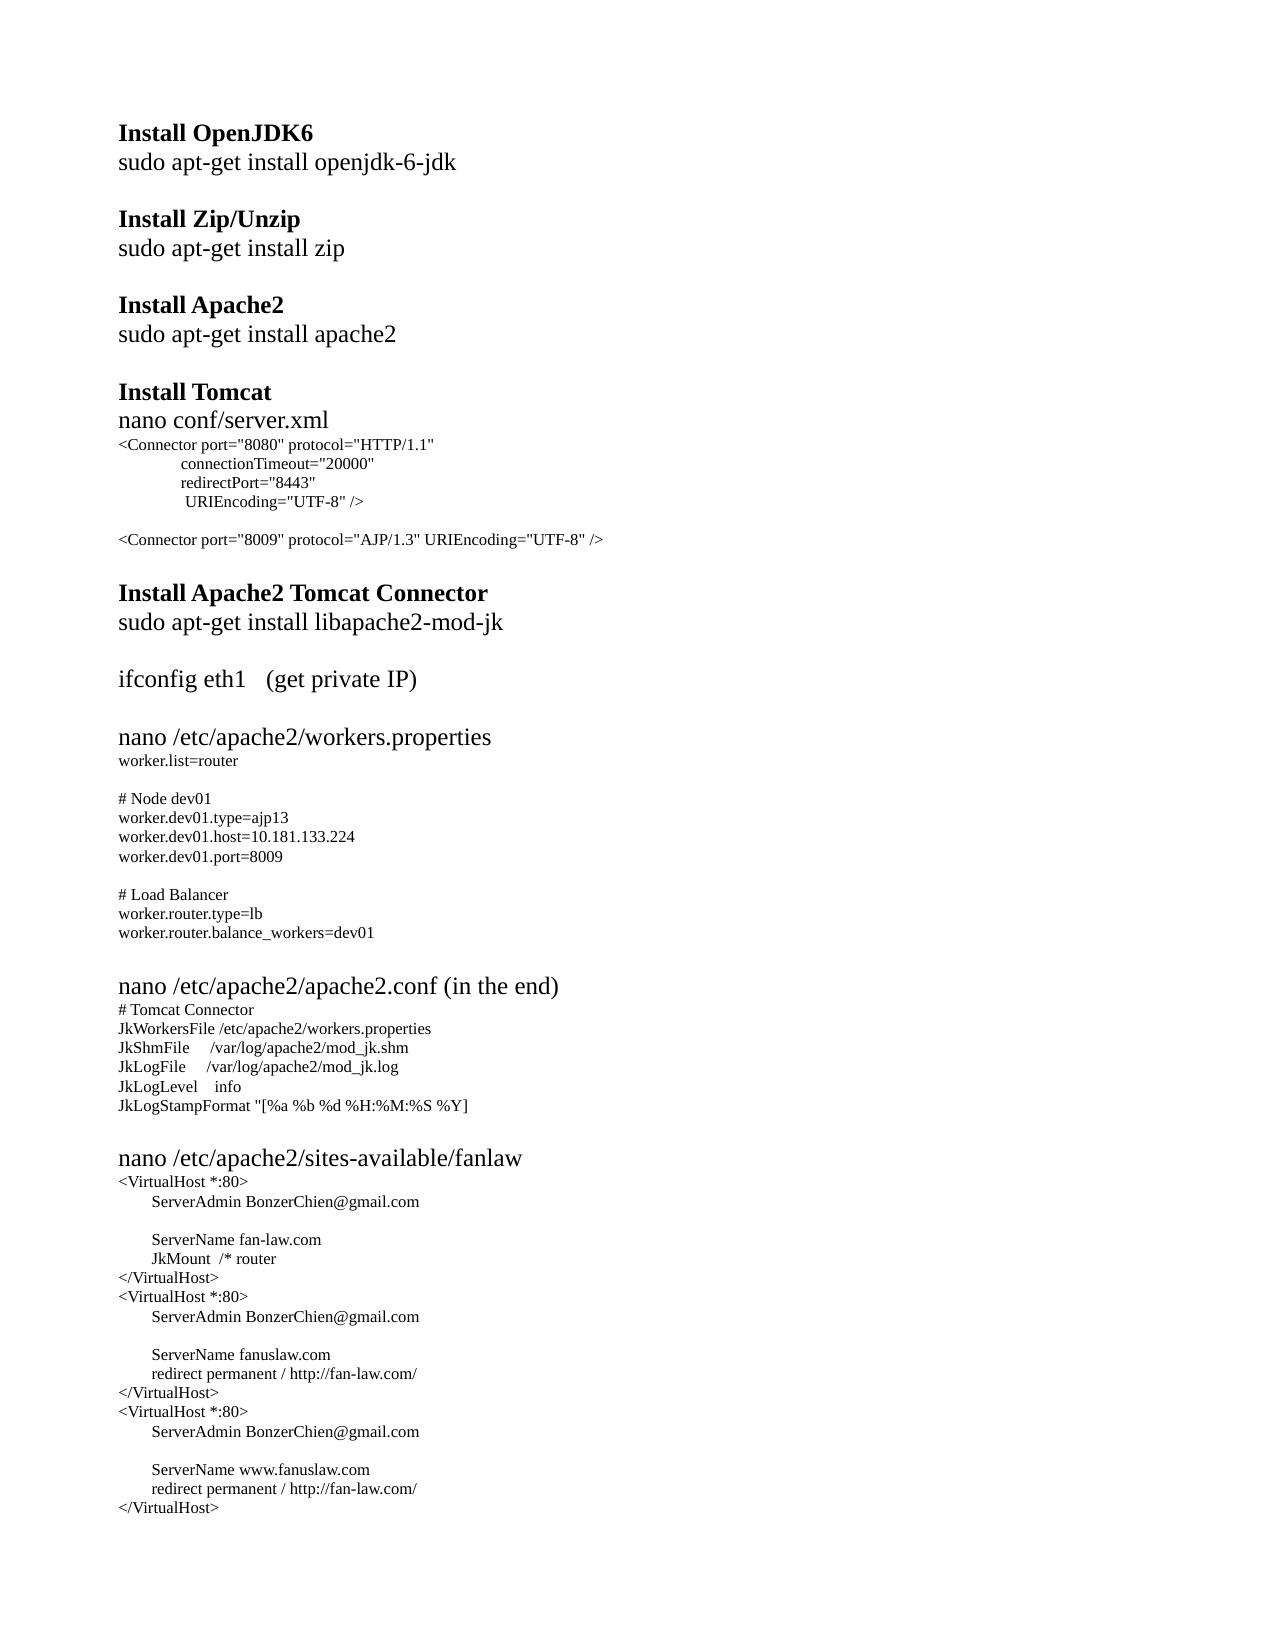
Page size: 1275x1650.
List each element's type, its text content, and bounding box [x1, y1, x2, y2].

text ServerAdmin BonzerChien@gmail.com [118, 1191, 1157, 1211]
text worker.router.balance_workers=dev01 [118, 923, 1157, 942]
text redirectPort="8443" [118, 473, 1157, 492]
text sudo apt-get install apache2 [118, 319, 1157, 348]
text sudo apt-get install zip [118, 233, 1157, 262]
text # Tomcat Connector [118, 1000, 1157, 1019]
text <Connector port="8080" protocol="HTTP/1.1" [118, 434, 1157, 453]
text nano /etc/apache2/workers.properties [118, 722, 1157, 751]
text </VirtualHost> [118, 1383, 1157, 1402]
text nano conf/server.xml [118, 406, 1157, 434]
text nano /etc/apache2/apache2.conf (in the end) [118, 971, 1157, 1000]
text worker.dev01.port=8009 [118, 846, 1157, 866]
text </VirtualHost> [118, 1498, 1157, 1517]
text # Node dev01 [118, 789, 1157, 808]
text # Load Balancer [118, 885, 1157, 904]
text nano /etc/apache2/sites-available/fanlaw [118, 1143, 1157, 1172]
text JkLogStampFormat "[%a %b %d %H:%M:%S %Y] [118, 1096, 1157, 1115]
text ServerAdmin BonzerChien@gmail.com [118, 1421, 1157, 1441]
text worker.dev01.host=10.181.133.224 [118, 827, 1157, 846]
text connectionTimeout="20000" [118, 453, 1157, 473]
text ServerAdmin BonzerChien@gmail.com [118, 1306, 1157, 1326]
text <VirtualHost *:80> [118, 1287, 1157, 1306]
text Install Zip/Unzip [118, 204, 1157, 233]
text sudo apt-get install openjdk-6-jdk [118, 147, 1157, 176]
text Install Apache2 [118, 291, 1157, 319]
text <Connector port="8009" protocol="AJP/1.3" URIEncoding="UTF-8" /> [118, 530, 1157, 549]
text <VirtualHost *:80> [118, 1172, 1157, 1191]
text URIEncoding="UTF-8" /> [118, 492, 1157, 511]
text redirect permanent / http://fan-law.com/ [118, 1364, 1157, 1383]
text JkLogFile /var/log/apache2/mod_jk.log [118, 1057, 1157, 1076]
text redirect permanent / http://fan-law.com/ [118, 1479, 1157, 1498]
text worker.router.type=lb [118, 904, 1157, 923]
text sudo apt-get install libapache2-mod-jk [118, 607, 1157, 636]
text Install Apache2 Tomcat Connector [118, 578, 1157, 607]
text Install OpenJDK6 [118, 118, 1157, 147]
text JkLogLevel info [118, 1076, 1157, 1096]
text Install Tomcat [118, 377, 1157, 406]
text ifconfig eth1 (get private IP) [118, 664, 1157, 693]
text JkWorkersFile /etc/apache2/workers.properties [118, 1019, 1157, 1038]
text ServerName www.fanuslaw.com [118, 1460, 1157, 1479]
text worker.dev01.type=ajp13 [118, 808, 1157, 827]
text JkMount /* router [118, 1249, 1157, 1268]
text ServerName fan-law.com [118, 1230, 1157, 1249]
text worker.list=router [118, 751, 1157, 770]
text ServerName fanuslaw.com [118, 1345, 1157, 1364]
text <VirtualHost *:80> [118, 1402, 1157, 1421]
text </VirtualHost> [118, 1268, 1157, 1287]
text JkShmFile /var/log/apache2/mod_jk.shm [118, 1038, 1157, 1057]
